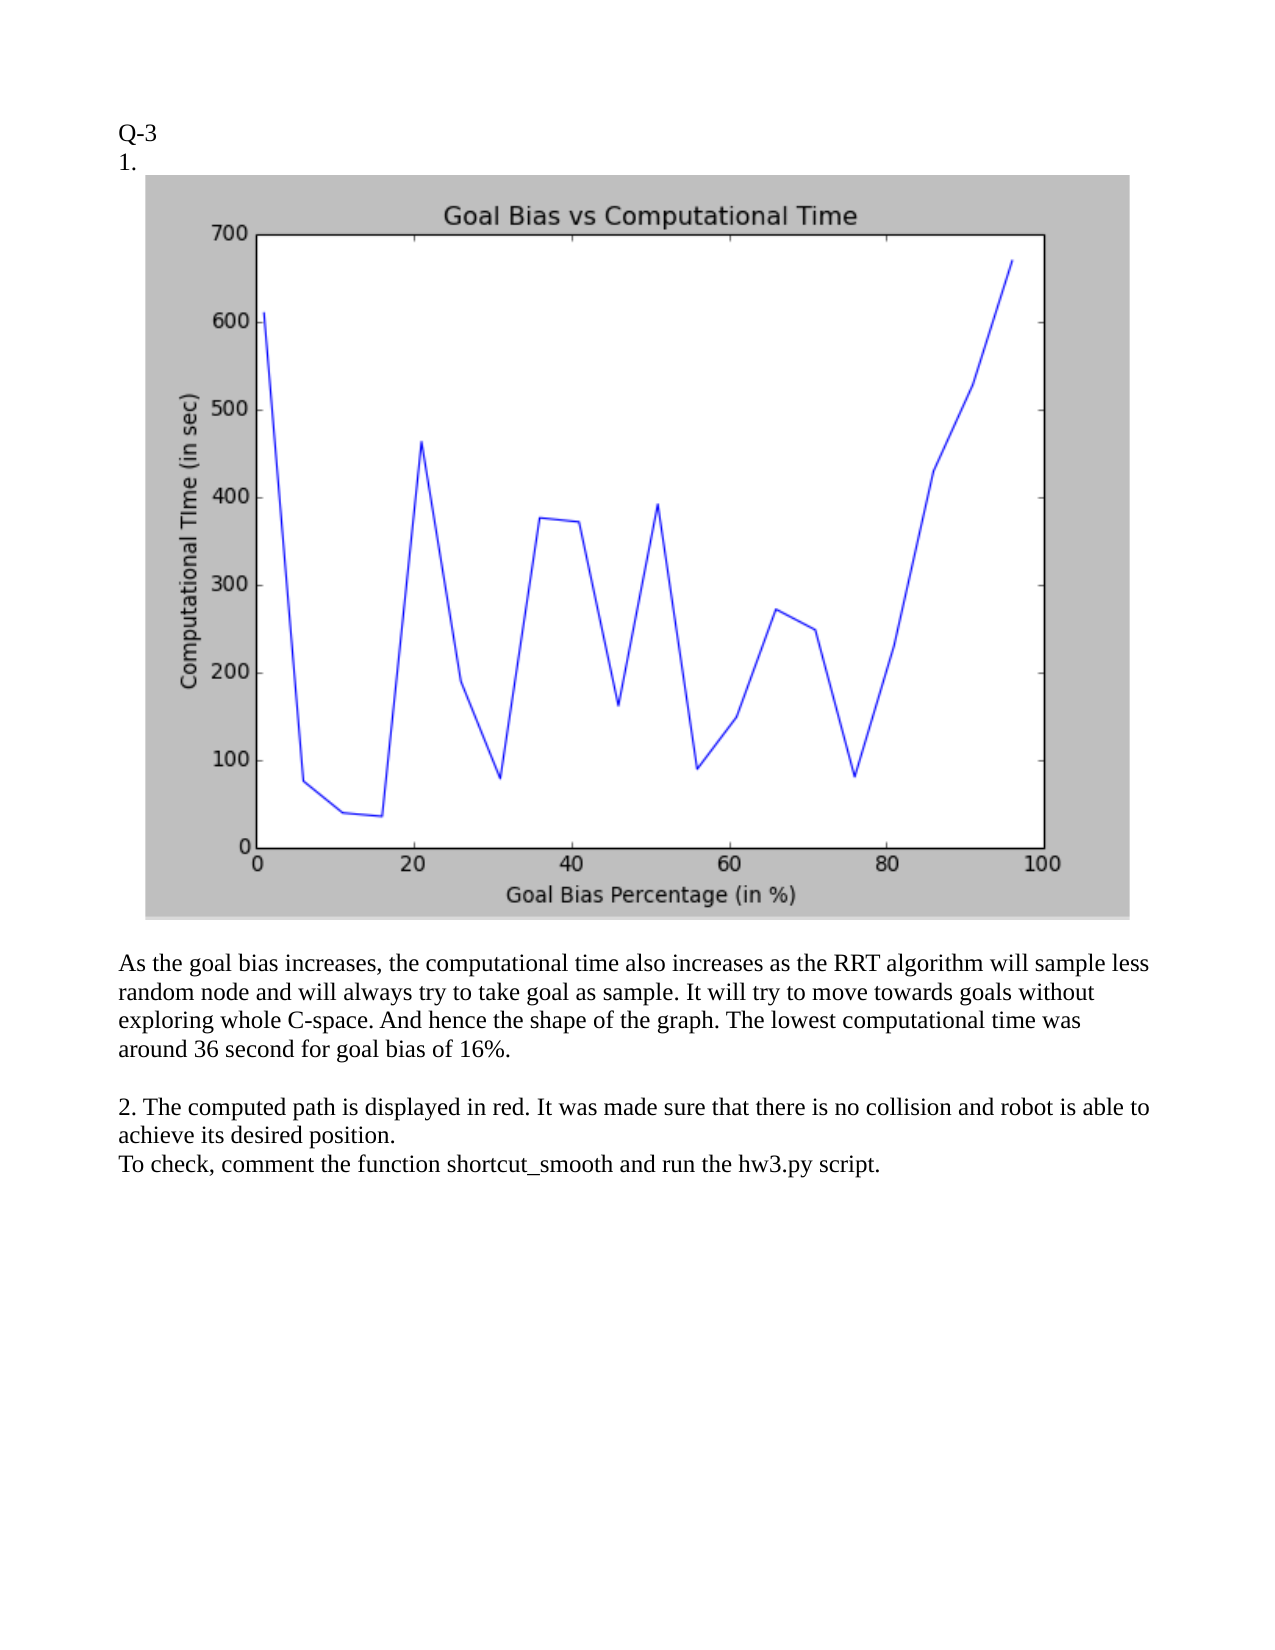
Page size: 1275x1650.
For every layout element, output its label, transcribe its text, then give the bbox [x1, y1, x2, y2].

text Q-3 [118, 118, 1157, 147]
text 2. The computed path is displayed in red. It was made sure that there is no collision and robot is able to achieve its desired position. [118, 1092, 1157, 1149]
text To check, comment the function shortcut_smooth and run the hw3.py script. [118, 1149, 1157, 1178]
text 1. [118, 147, 1157, 176]
text As the goal bias increases, the computational time also increases as the RRT algorithm will sample less random node and will always try to take goal as sample. It will try to move towards goals without exploring whole C-space. And hence the shape of the graph. The lowest computational time was around 36 second for goal bias of 16%. [118, 948, 1157, 1063]
picture [145, 175, 1130, 920]
